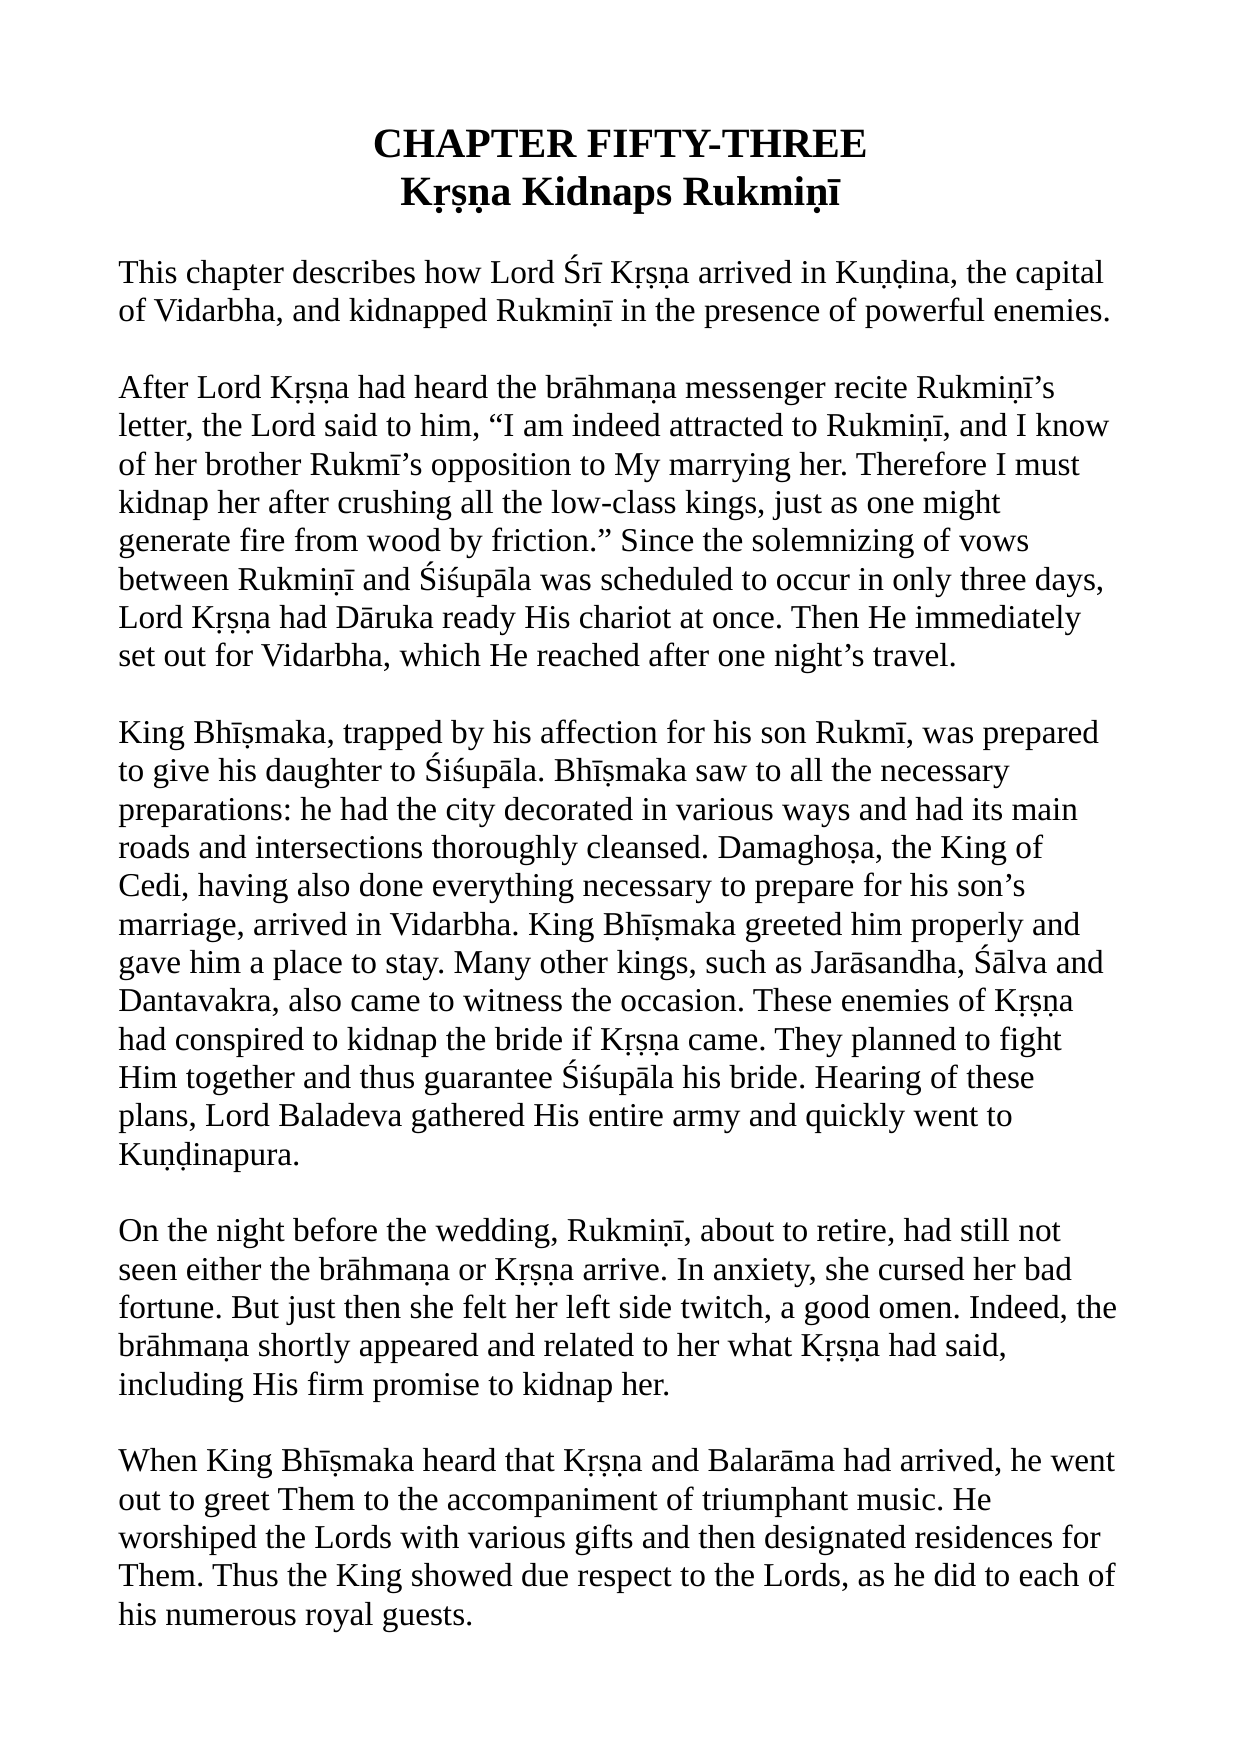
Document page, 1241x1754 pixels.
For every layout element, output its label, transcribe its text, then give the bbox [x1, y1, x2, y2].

text CHAPTER FIFTY-THREE [118, 118, 1122, 166]
text After Lord Kṛṣṇa had heard the brāhmaṇa messenger recite Rukmiṇī’s letter, the Lord said to him, “I am indeed attracted to Rukmiṇī, and I know of her brother Rukmī’s opposition to My marrying her. Therefore I must kidnap her after crushing all the low-class kings, just as one might generate fire from wood by friction.” Since the solemnizing of vows between Rukmiṇī and Śiśupāla was scheduled to occur in only three days, Lord Kṛṣṇa had Dāruka ready His chariot at once. Then He immediately set out for Vidarbha, which He reached after one night’s travel. [118, 367, 1122, 674]
text King Bhīṣmaka, trapped by his affection for his son Rukmī, was prepared to give his daughter to Śiśupāla. Bhīṣmaka saw to all the necessary preparations: he had the city decorated in various ways and had its main roads and intersections thoroughly cleansed. Damaghoṣa, the King of Cedi, having also done everything necessary to prepare for his son’s marriage, arrived in Vidarbha. King Bhīṣmaka greeted him properly and gave him a place to stay. Many other kings, such as Jarāsandha, Śālva and Dantavakra, also came to witness the occasion. These enemies of Kṛṣṇa had conspired to kidnap the bride if Kṛṣṇa came. They planned to fight Him together and thus guarantee Śiśupāla his bride. Hearing of these plans, Lord Baladeva gathered His entire army and quickly went to Kuṇḍinapura. [118, 712, 1122, 1172]
text Kṛṣṇa Kidnaps Rukmiṇī [118, 166, 1122, 214]
text When King Bhīṣmaka heard that Kṛṣṇa and Balarāma had arrived, he went out to greet Them to the accompaniment of triumphant music. He worshiped the Lords with various gifts and then designated residences for Them. Thus the King showed due respect to the Lords, as he did to each of his numerous royal guests. [118, 1441, 1122, 1632]
text This chapter describes how Lord Śrī Kṛṣṇa arrived in Kuṇḍina, the capital of Vidarbha, and kidnapped Rukmiṇī in the presence of powerful enemies. [118, 252, 1122, 329]
text On the night before the wedding, Rukmiṇī, about to retire, had still not seen either the brāhmaṇa or Kṛṣṇa arrive. In anxiety, she cursed her bad fortune. But just then she felt her left side twitch, a good omen. Indeed, the brāhmaṇa shortly appeared and related to her what Kṛṣṇa had said, including His firm promise to kidnap her. [118, 1211, 1122, 1402]
